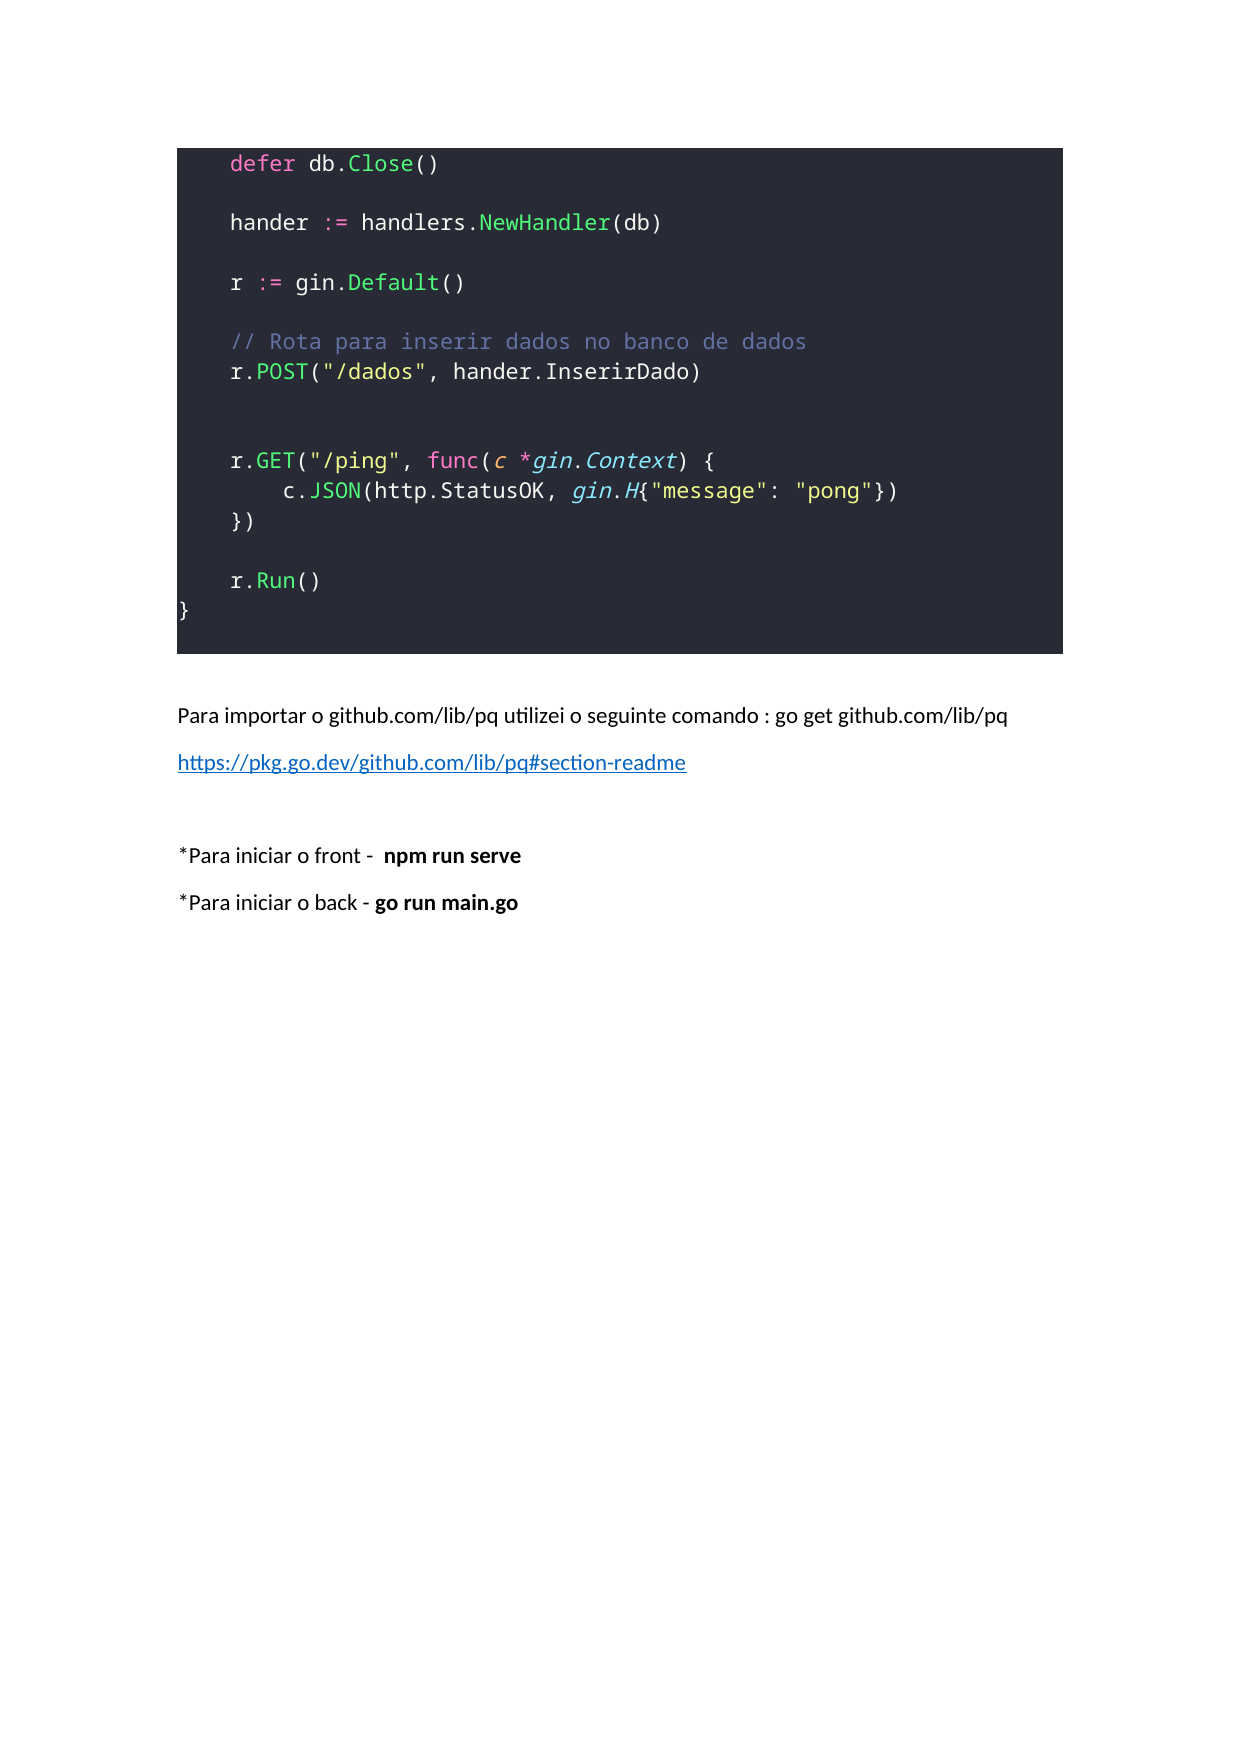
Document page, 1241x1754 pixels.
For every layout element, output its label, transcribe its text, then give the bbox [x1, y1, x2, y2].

text r.GET("/ping", func(c *gin.Context) { [177, 446, 1063, 475]
text r.POST("/dados", hander.InserirDado) [177, 356, 1063, 386]
text r.Run() [177, 565, 1063, 594]
text *Para iniciar o back - go run main.go [177, 888, 1063, 916]
text hander := handlers.NewHandler(db) [177, 207, 1063, 237]
text // Rota para inserir dados no banco de dados [177, 326, 1063, 356]
text r := gin.Default() [177, 267, 1063, 297]
text https://pkg.go.dev/github.com/lib/pq#section-readme [177, 748, 1063, 776]
text } [177, 594, 1063, 654]
text }) [177, 505, 1063, 535]
text *Para iniciar o front - npm run serve [177, 842, 1063, 869]
text c.JSON(http.StatusOK, gin.H{"message": "pong"}) [177, 475, 1063, 505]
text Para importar o github.com/lib/pq utilizei o seguinte comando : go get github.com/lib/pq [177, 701, 1063, 729]
text defer db.Close() [177, 148, 1063, 177]
